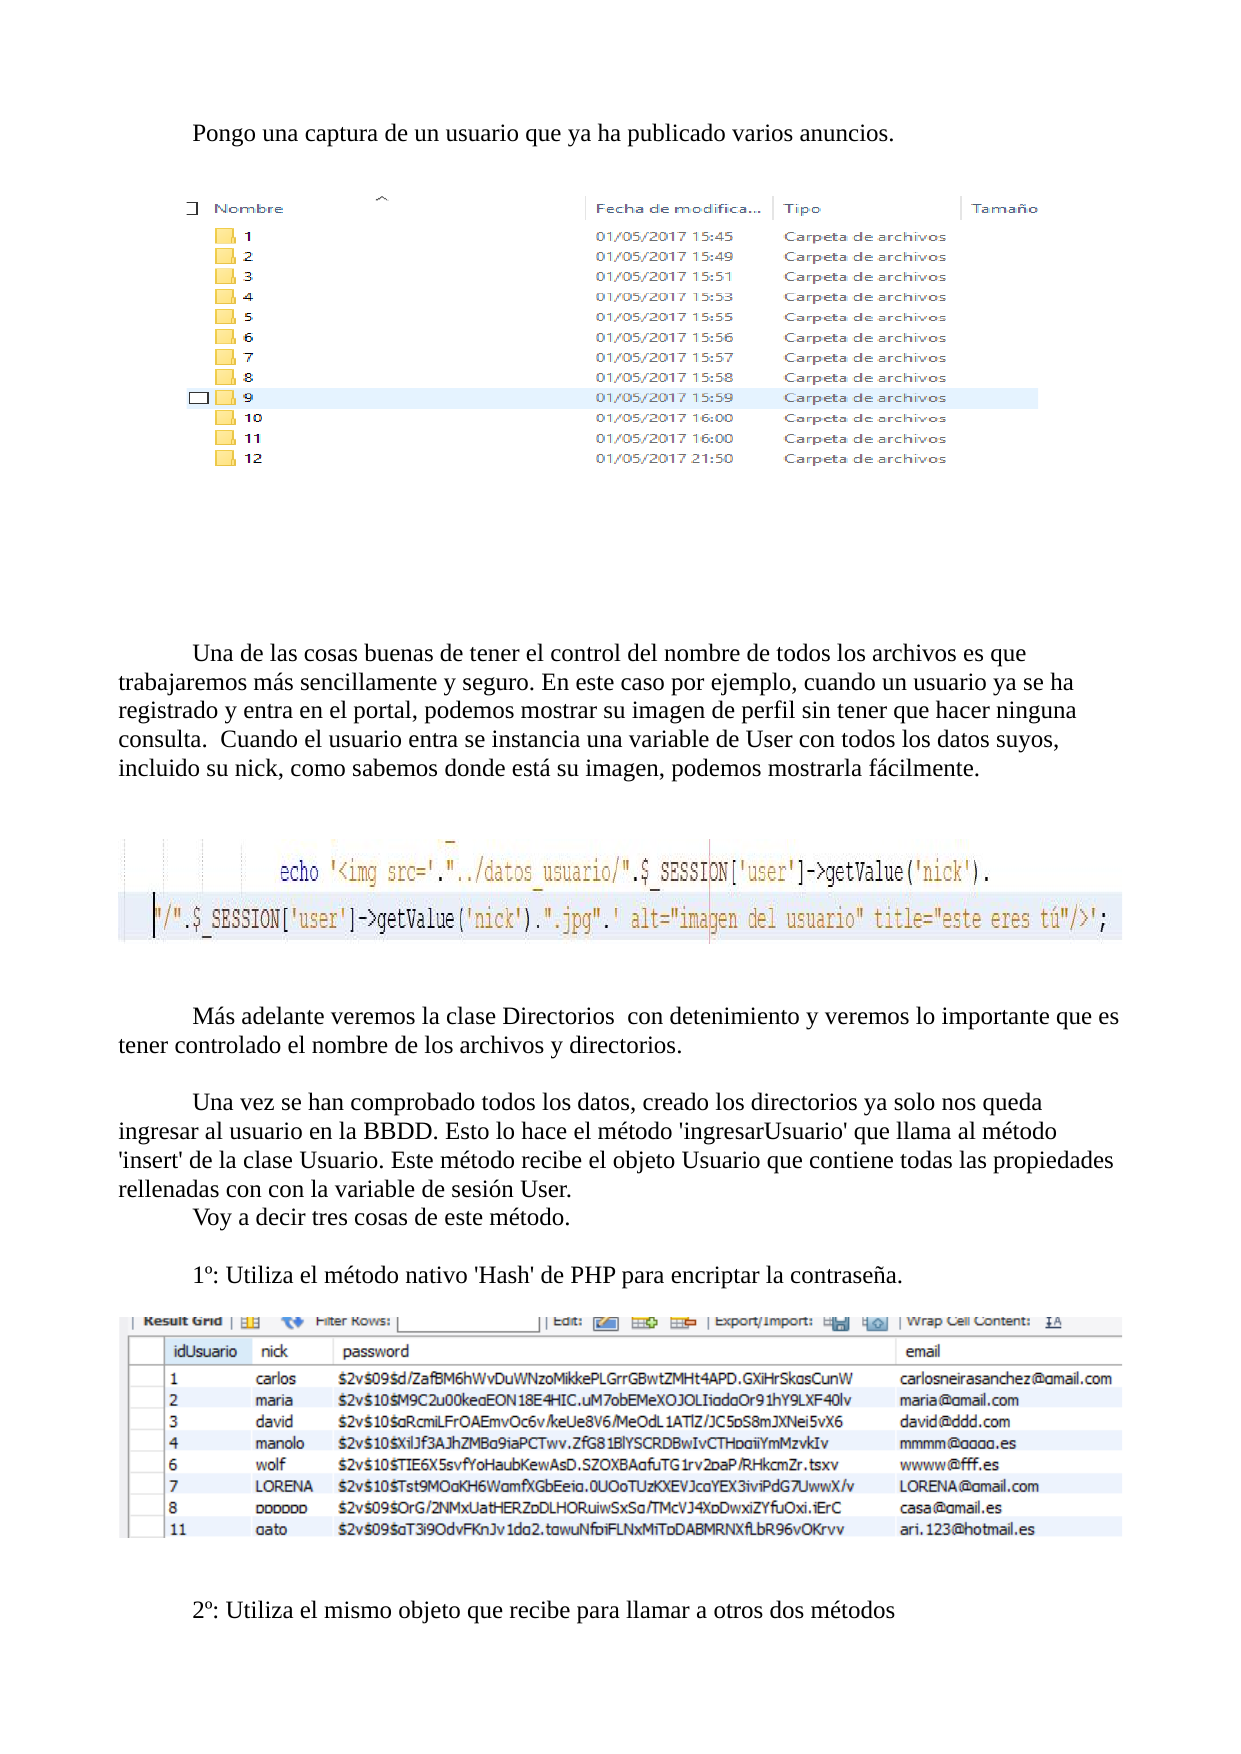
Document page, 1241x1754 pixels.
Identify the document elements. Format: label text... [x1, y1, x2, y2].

text 2º: Utiliza el mismo objeto que recibe para llamar a otros dos métodos [118, 1595, 1122, 1624]
text Una vez se han comprobado todos los datos, creado los directorios ya solo nos queda ingresar al usuario en la BBDD. Esto lo hace el método 'ingresarUsuario' que llama al método 'insert' de la clase Usuario. Este método recibe el objeto Usuario que contiene todas las propiedades rellenadas con con la variable de sesión User. [118, 1087, 1122, 1202]
text Voy a decir tres cosas de este método. [118, 1202, 1122, 1231]
picture [186, 195, 1039, 494]
text Pongo una captura de un usuario que ya ha publicado varios anuncios. [118, 118, 1122, 147]
text Más adelante veremos la clase Directorios con detenimiento y veremos lo importante que es tener controlado el nombre de los archivos y directorios. [118, 1001, 1122, 1059]
text Una de las cosas buenas de tener el control del nombre de todos los archivos es que trabajaremos más sencillamente y seguro. En este caso por ejemplo, cuando un usuario ya se ha registrado y entra en el portal, podemos mostrar su imagen de perfil sin tener que hacer ninguna consulta. Cuando el usuario entra se instancia una variable de User con todos los datos suyos, incluido su nick, como sabemos donde está su imagen, podemos mostrarla fácilmente. [118, 638, 1122, 782]
picture [118, 839, 1123, 944]
picture [118, 1317, 1123, 1538]
text 1º: Utiliza el método nativo 'Hash' de PHP para encriptar la contraseña. [118, 1260, 1122, 1289]
